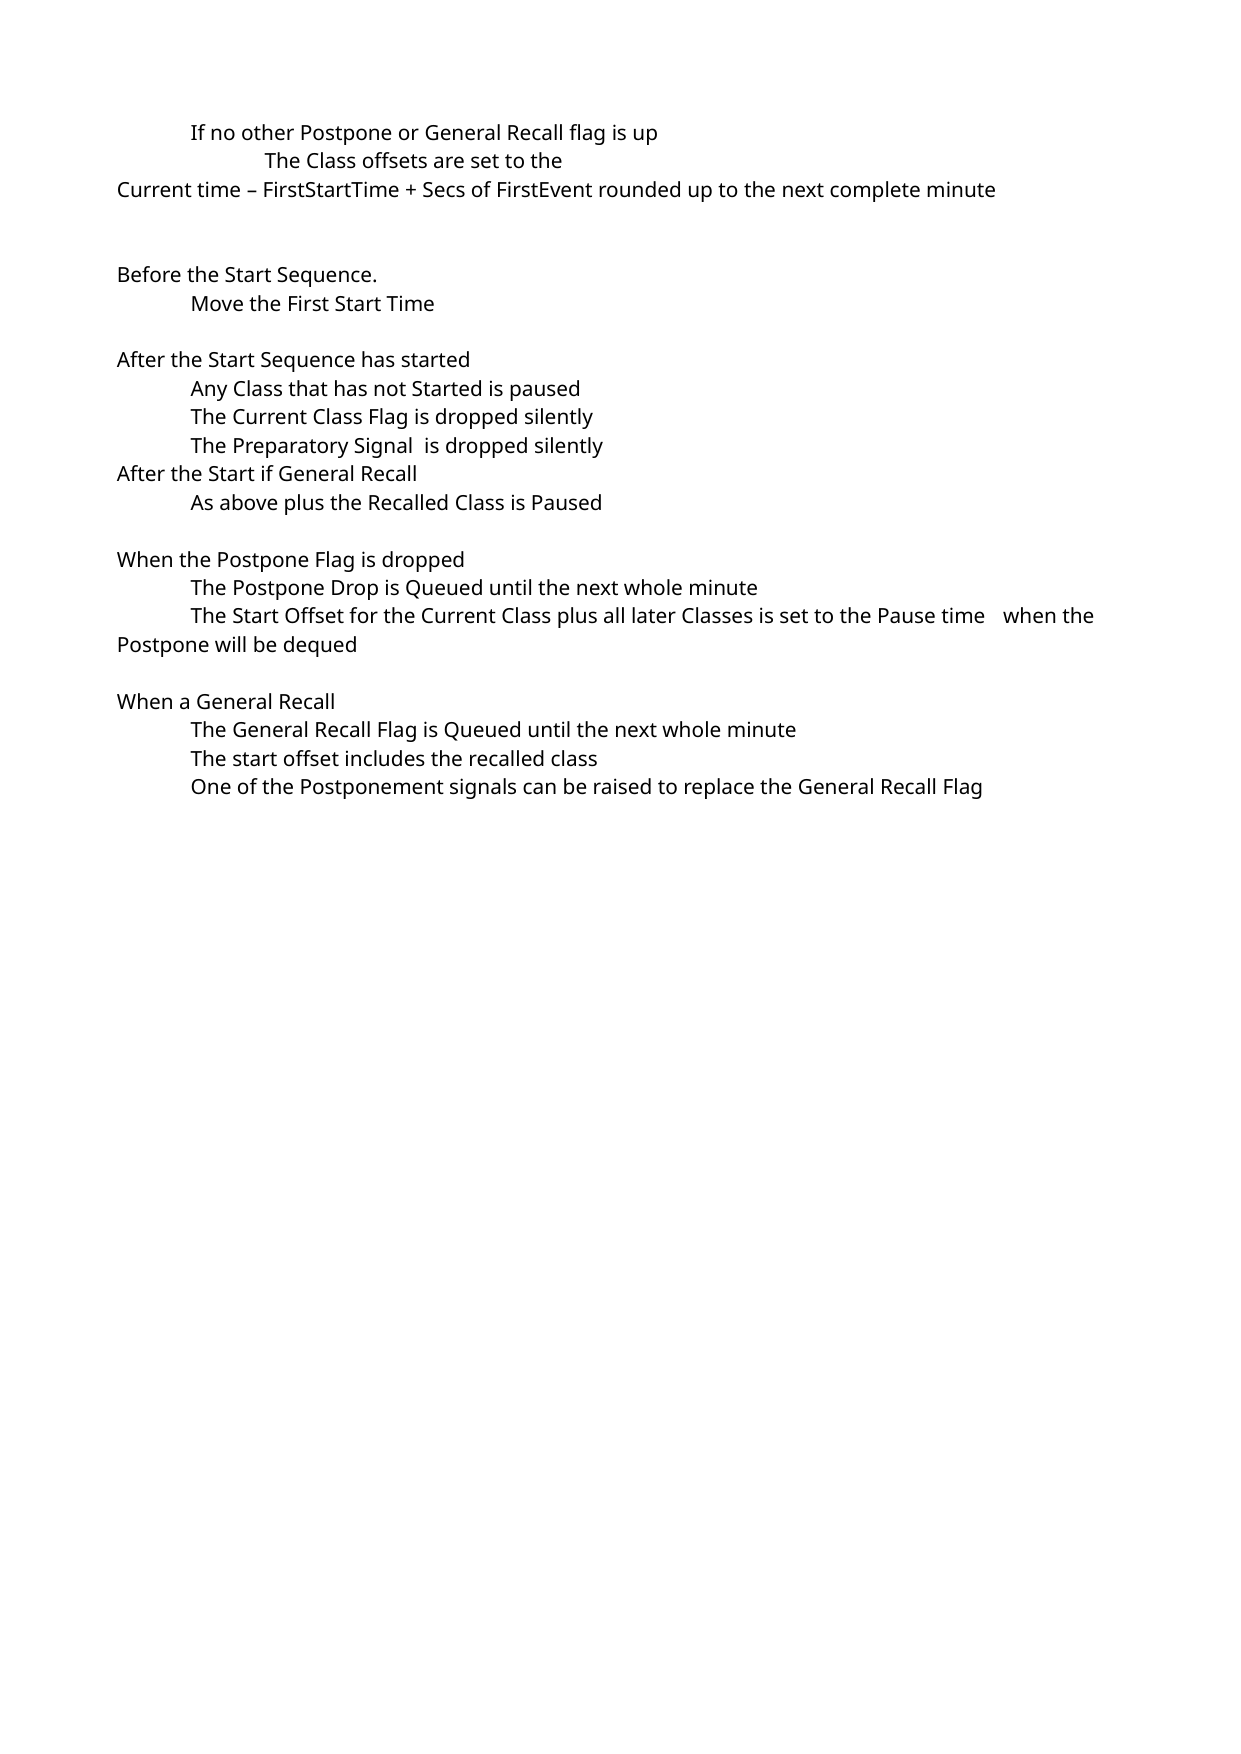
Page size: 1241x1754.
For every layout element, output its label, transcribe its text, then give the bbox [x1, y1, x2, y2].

text The Current Class Flag is dropped silently [117, 402, 1122, 431]
text When a General Recall [117, 687, 1122, 715]
text Before the Start Sequence. [117, 260, 1122, 289]
text One of the Postponement signals can be raised to replace the General Recall Flag [117, 772, 1122, 801]
text After the Start if General Recall [117, 459, 1122, 488]
text The start offset includes the recalled class [117, 744, 1122, 772]
text The Start Offset for the Current Class plus all later Classes is set to the Pause time when the Postpone will be dequed [117, 602, 1122, 658]
text The General Recall Flag is Queued until the next whole minute [117, 715, 1122, 744]
text If no other Postpone or General Recall flag is up [117, 118, 1122, 147]
text After the Start Sequence has started [117, 346, 1122, 374]
text When the Postpone Flag is dropped [117, 545, 1122, 573]
text The Class offsets are set to the [117, 147, 1122, 175]
text As above plus the Recalled Class is Paused [117, 488, 1122, 516]
text Move the First Start Time [117, 289, 1122, 317]
text The Postpone Drop is Queued until the next whole minute [117, 573, 1122, 602]
text The Preparatory Signal is dropped silently [117, 431, 1122, 459]
text Any Class that has not Started is paused [117, 374, 1122, 402]
text Current time – FirstStartTime + Secs of FirstEvent rounded up to the next complete minute [117, 175, 1122, 203]
